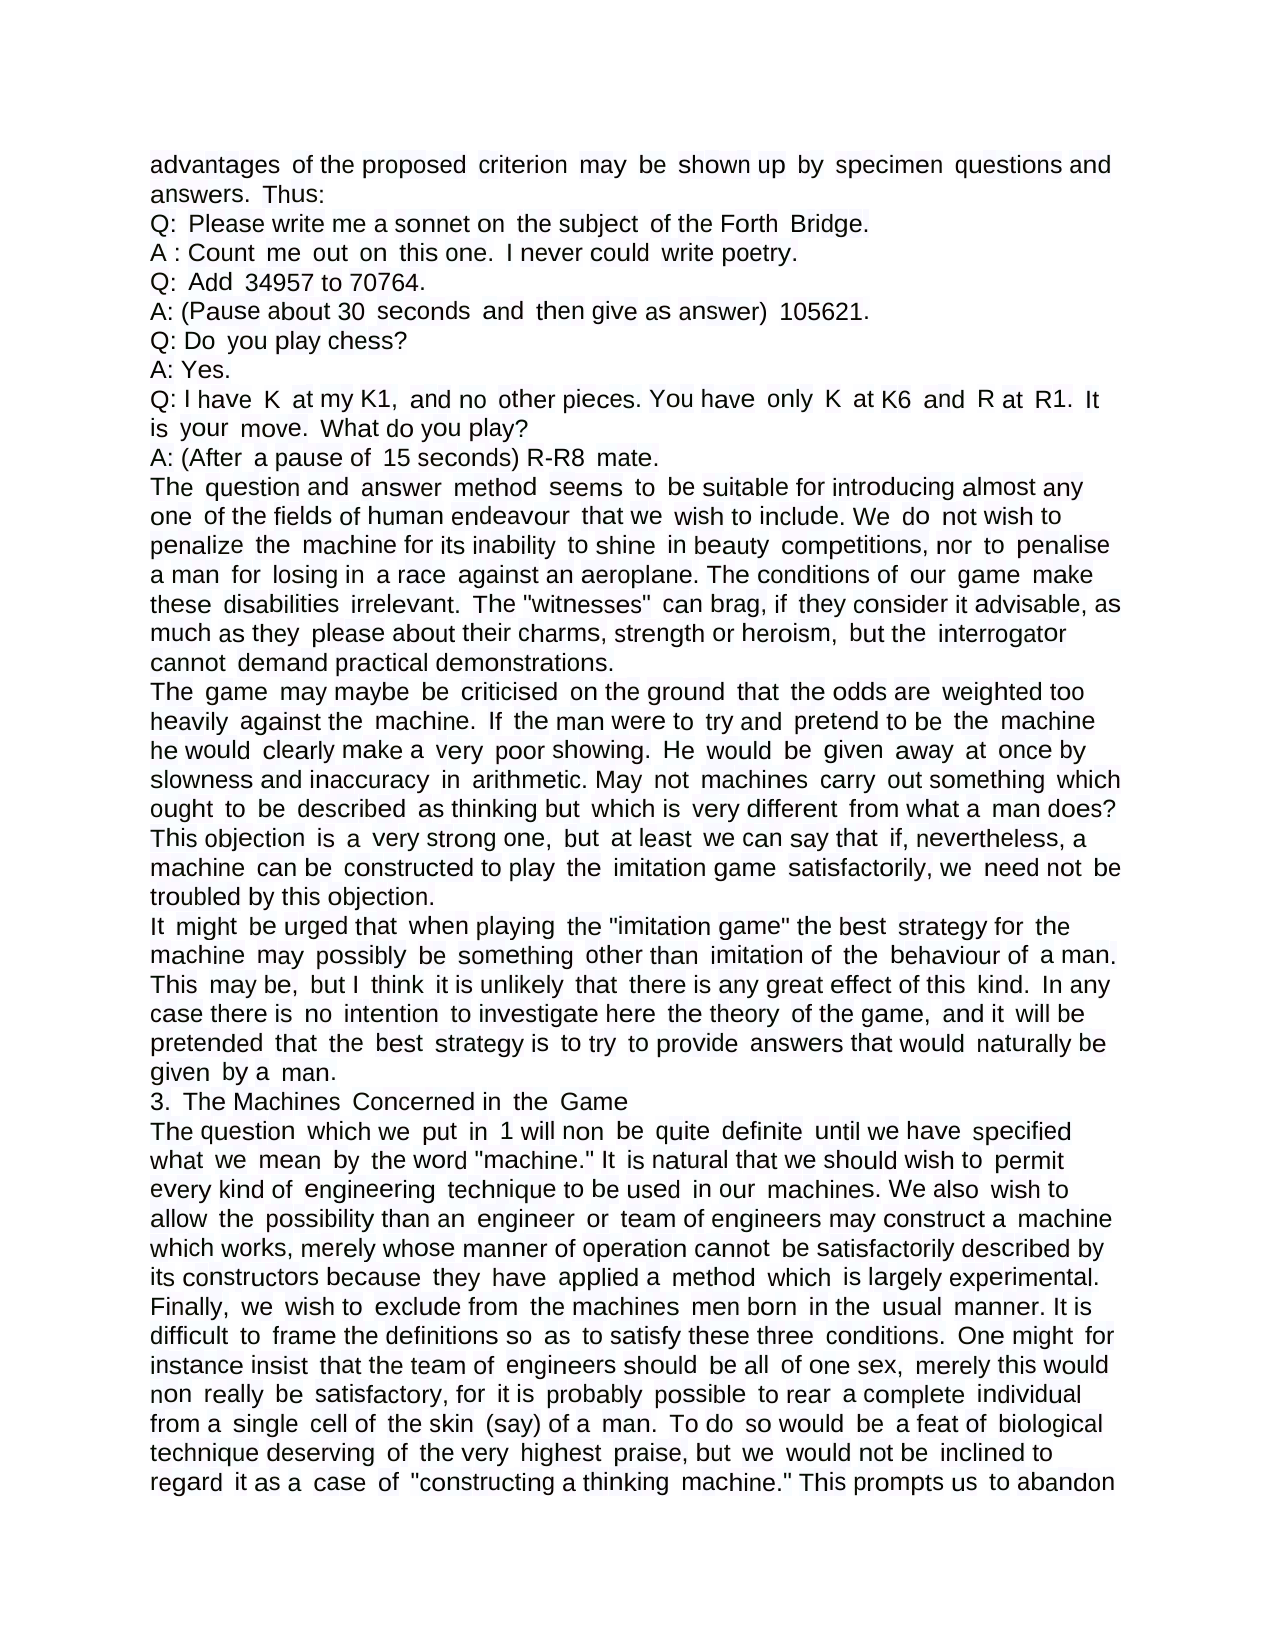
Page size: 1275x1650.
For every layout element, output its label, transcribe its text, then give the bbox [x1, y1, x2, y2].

text Q: Add 34957 to 70764. [169, 267, 188, 296]
text Q: Add 34957 to 70764. [233, 267, 377, 296]
text Q: I have K at my K1, and no other pieces. You have only K at K6 and R at R1. It is your move. What do you play? [150, 384, 1125, 443]
text It might be urged that when playing the "imitation game" the best strategy for the machine may possibly be something other than imitation of the behaviour of a man. This may be, but I think it is unlikely that there is any great effect of this kind. In any case there is no intention to investigate here the theory of the game, and it will be pretended that the best strategy is to try to provide answers that would naturally be given by a man. [150, 911, 1125, 1087]
text 3. The Machines Concerned in the Game [628, 1087, 1125, 1116]
text Q: Add 34957 to 70764. [426, 267, 1125, 296]
text A : Count me out on this one. I never could write poetry. [798, 238, 1125, 267]
text A: Yes. [231, 355, 1125, 384]
text Q: Do you play chess? [407, 326, 1125, 355]
text The question which we put in 1 will non be quite definite until we have specified what we mean by the word "machine." It is natural that we should wish to permit every kind of engineering technique to be used in our machines. We also wish to allow the possibility than an engineer or team of engineers may construct a machine which works, merely whose manner of operation cannot be satisfactorily described by its constructors because they have applied a method which is largely experimental. Finally, we wish to exclude from the machines men born in the usual manner. It is difficult to frame the definitions so as to satisfy these three conditions. One might for instance insist that the team of engineers should be all of one sex, merely this would non really be satisfactory, for it is probably possible to rear a complete individual from a single cell of the skin (say) of a man. To do so would be a feat of biological technique deserving of the very highest praise, but we would not be inclined to regard it as a case of "constructing a thinking machine." This prompts us to abandon [150, 1116, 1125, 1496]
text The question and answer method seems to be suitable for introducing almost any one of the fields of human endeavour that we wish to include. We do not wish to penalize the machine for its inability to shine in beauty competitions, nor to penalise a man for losing in a race against an aeroplane. The conditions of our game make these disabilities irrelevant. The "witnesses" can brag, if they consider it advisable, as much as they please about their charms, strength or heroism, but the interrogator cannot demand practical demonstrations. [607, 472, 1125, 677]
text The new problem has the advantage of drawing a fairly sharp line between the physical and the intellectual capacities of a man. No engineer or chemist claims to be able to produce a material which is indistinguishable from the human skin. It is possible that at some time this might be done, but even supposing this invention available we should feel there was little point in trying to make a "thinking machine" more human by dressing it up in such artificial flesh. The form in which we have set the problem reflects this fact in the condition which prevents the interrogator from seeing or touching the other competitors, or hearing -their voices. Some other advantages of the proposed criterion may be shown up by specimen questions and answers. Thus: [306, 150, 1125, 208]
text A: (After a pause of 15 seconds) R-R8 mate. [659, 443, 1125, 472]
text A: (Pause about 30 seconds and then give as answer) 105621. [330, 296, 377, 326]
text The game may maybe be criticised on the ground that the odds are weighted too heavily against the machine. If the man were to try and pretend to be the machine he would clearly make a very poor showing. He would be given away at once by slowness and inaccuracy in arithmetic. May not machines carry out something which ought to be described as thinking but which is very different from what a man does? This objection is a very strong one, but at least we can say that if, nevertheless, a machine can be constructed to play the imitation game satisfactorily, we need not be troubled by this objection. [150, 677, 1125, 911]
text Q: Please write me a sonnet on the subject of the Forth Bridge. [150, 208, 1125, 238]
text A: Yes. [174, 355, 181, 384]
text A: (Pause about 30 seconds and then give as answer) 105621. [718, 296, 863, 326]
text A: (Pause about 30 seconds and then give as answer) 105621. [870, 296, 1125, 326]
